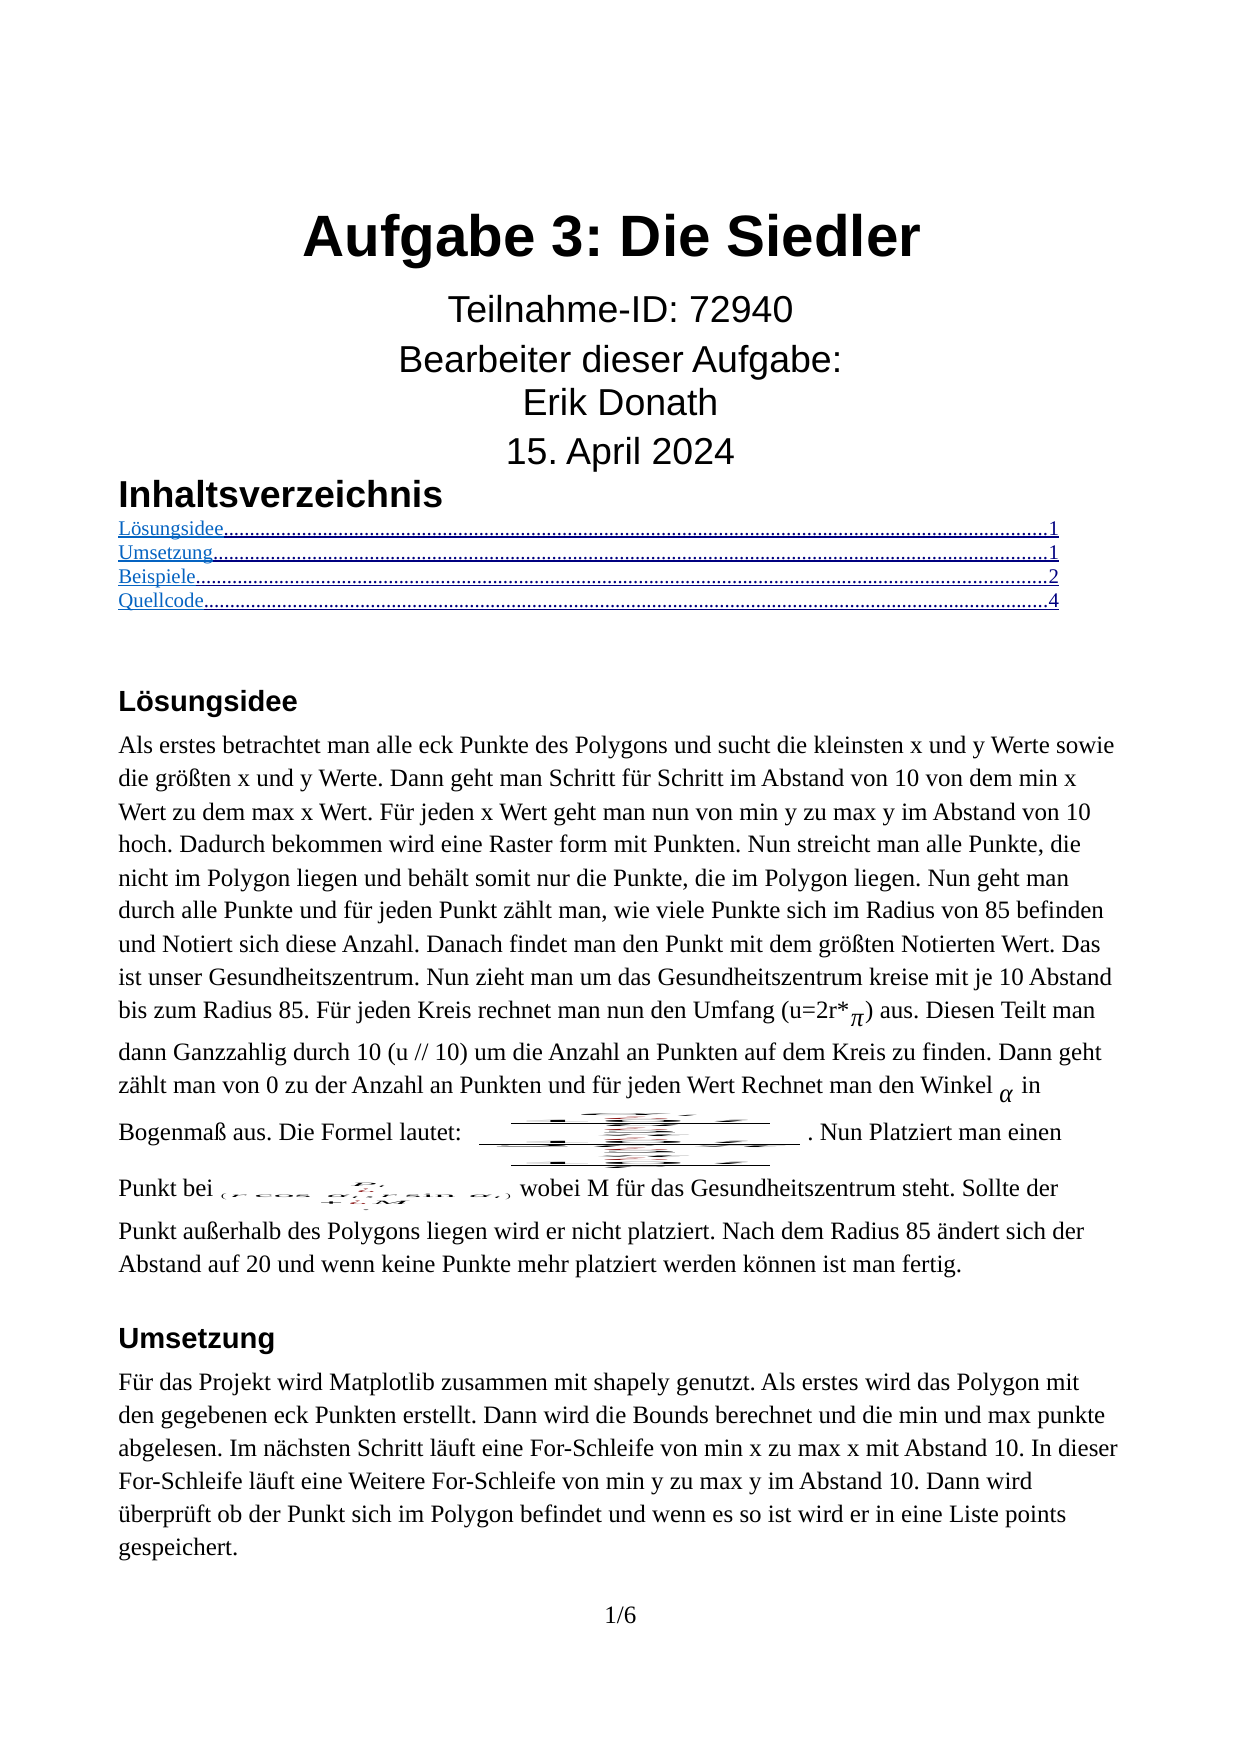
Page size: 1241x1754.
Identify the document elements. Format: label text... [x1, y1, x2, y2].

text Umsetzung 1 [118, 540, 1122, 564]
text Beispiele 2 [118, 564, 1122, 588]
text Als erstes betrachtet man alle eck Punkte des Polygons und sucht die kleinsten x und y Werte sowie die größten x und y Werte. Dann geht man Schritt für Schritt im Abstand von 10 von dem min x Wert zu dem max x Wert. Für jeden x Wert geht man nun von min y zu max y im Abstand von 10 hoch. Dadurch bekommen wird eine Raster form mit Punkten. Nun streicht man alle Punkte, die nicht im Polygon liegen und behält somit nur die Punkte, die im Polygon liegen. Nun geht man durch alle Punkte und für jeden Punkt zählt man, wie viele Punkte sich im Radius von 85 befinden und Notiert sich diese Anzahl. Danach findet man den Punkt mit dem größten Notierten Wert. Das ist unser Gesundheitszentrum. Nun zieht man um das Gesundheitszentrum kreise mit je 10 Abstand bis zum Radius 85. Für jeden Kreis rechnet man nun den Umfang (u=2r*) aus. Diesen Teilt man dann Ganzzahlig durch 10 (u // 10) um die Anzahl an Punkten auf dem Kreis zu finden. Dann geht zählt man von 0 zu der Anzahl an Punkten und für jeden Wert Rechnet man den Winkel in Bogenmaß aus. Die Formel lautet: . Nun Platziert man einen Punkt bei wobei M für das Gesundheitszentrum steht. Sollte der Punkt außerhalb des Polygons liegen wird er nicht platziert. Nach dem Radius 85 ändert sich der Abstand auf 20 und wenn keine Punkte mehr platziert werden können ist man fertig. [118, 731, 1122, 1277]
text Teilnahme-ID: 72940 [118, 287, 1122, 331]
text 15. April 2024 [118, 429, 1122, 472]
text Für das Projekt wird Matplotlib zusammen mit shapely genutzt. Als erstes wird das Polygon mit den gegebenen eck Punkten erstellt. Dann wird die Bounds berechnet und die min und max punkte abgelesen. Im nächsten Schritt läuft eine For-Schleife von min x zu max x mit Abstand 10. In dieser For-Schleife läuft eine Weitere For-Schleife von min y zu max y im Abstand 10. Dann wird überprüft ob der Punkt sich im Polygon befindet und wenn es so ist wird er in eine Liste points gespeichert. [118, 1367, 1122, 1561]
subtitle Lösungsidee [118, 684, 1122, 718]
text Quellcode 4 [118, 588, 1122, 612]
text Aufgabe 3: Die Siedler [118, 202, 1122, 269]
text Inhaltsverzeichnis [118, 472, 1122, 516]
text Bearbeiter dieser Aufgabe: Erik Donath [118, 337, 1122, 423]
text Lösungsidee 1 [118, 516, 1122, 540]
subtitle Umsetzung [118, 1321, 1122, 1355]
